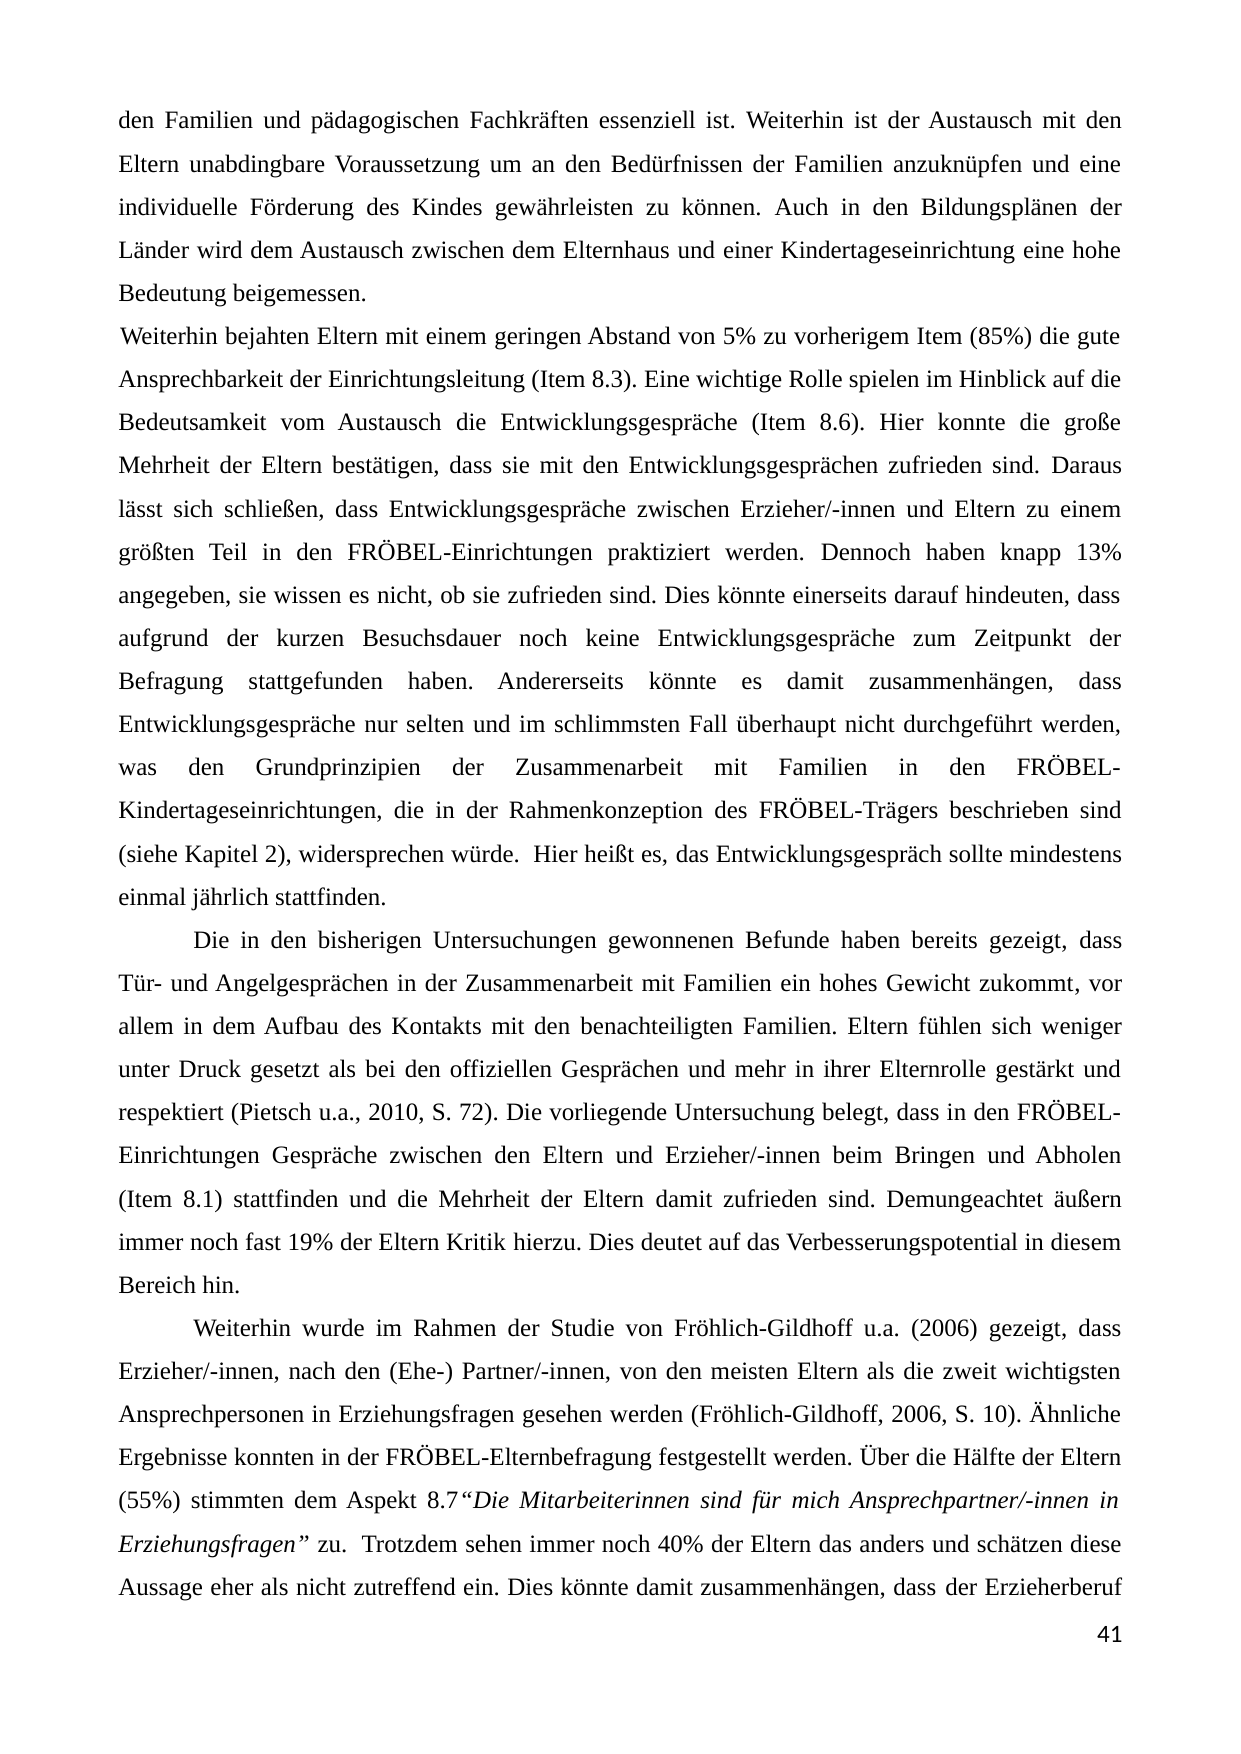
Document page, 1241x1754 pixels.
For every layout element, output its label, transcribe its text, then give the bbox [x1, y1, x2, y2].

text Weiterhin bejahten Eltern mit einem geringen Abstand von 5% zu vorherigem Item (85%) die gute Ansprechbarkeit der Einrichtungsleitung (Item 8.3). Eine wichtige Rolle spielen im Hinblick auf die Bedeutsamkeit vom Austausch die Entwicklungsgespräche (Item 8.6). Hier konnte die große Mehrheit der Eltern bestätigen, dass sie mit den Entwicklungsgesprächen zufrieden sind. Daraus lässt sich schließen, dass Entwicklungsgespräche zwischen Erzieher/-innen und Eltern zu einem größten Teil in den FRÖBEL-Einrichtungen praktiziert werden. Dennoch haben knapp 13% angegeben, sie wissen es nicht, ob sie zufrieden sind. Dies könnte einerseits darauf hindeuten, dass aufgrund der kurzen Besuchsdauer noch keine Entwicklungsgespräche zum Zeitpunkt der Befragung stattgefunden haben. Andererseits könnte es damit zusammenhängen, dass Entwicklungsgespräche nur selten und im schlimmsten Fall überhaupt nicht durchgeführt werden, was den Grundprinzipien der Zusammenarbeit mit Familien in den FRÖBEL-Kindertageseinrichtungen, die in der Rahmenkonzeption des FRÖBEL-Trägers beschrieben sind (siehe Kapitel 2), widersprechen würde. Hier heißt es, das Entwicklungsgespräch sollte mindestens einmal jährlich stattfinden. [118, 321, 1122, 911]
text Die in den bisherigen Untersuchungen gewonnenen Befunde haben bereits gezeigt, dass Tür- und Angelgesprächen in der Zusammenarbeit mit Familien ein hohes Gewicht zukommt, vor allem in dem Aufbau des Kontakts mit den benachteiligten Familien. Eltern fühlen sich weniger unter Druck gesetzt als bei den offiziellen Gesprächen und mehr in ihrer Elternrolle gestärkt und respektiert (Pietsch u.a., 2010, S. 72). Die vorliegende Untersuchung belegt, dass in den FRÖBEL-Einrichtungen Gespräche zwischen den Eltern und Erzieher/-innen beim Bringen und Abholen (Item 8.1) stattfinden und die Mehrheit der Eltern damit zufrieden sind. Demungeachtet äußern immer noch fast 19% der Eltern Kritik hierzu. Dies deutet auf das Verbesserungspotential in diesem Bereich hin. [118, 925, 1122, 1299]
text Weiterhin wurde im Rahmen der Studie von Fröhlich-Gildhoff u.a. (2006) gezeigt, dass Erzieher/-innen, nach den (Ehe-) Partner/-innen, von den meisten Eltern als die zweit wichtigsten Ansprechpersonen in Erziehungsfragen gesehen werden (Fröhlich-Gildhoff, 2006, S. 10). Ähnliche Ergebnisse konnten in der FRÖBEL-Elternbefragung festgestellt werden. Über die Hälfte der Eltern (55%) stimmten dem Aspekt 8.7“Die Mitarbeiterinnen sind für mich Ansprechpartner/-innen in Erziehungsfragen” zu. Trotzdem sehen immer noch 40% der Eltern das anders und schätzen diese Aussage eher als nicht zutreffend ein. Dies könnte damit zusammenhängen, dass der Erzieherberuf [118, 1313, 1122, 1601]
text den Familien und pädagogischen Fachkräften essenziell ist. Weiterhin ist der Austausch mit den Eltern unabdingbare Voraussetzung um an den Bedürfnissen der Familien anzuknüpfen und eine individuelle Förderung des Kindes gewährleisten zu können. Auch in den Bildungsplänen der Länder wird dem Austausch zwischen dem Elternhaus und einer Kindertageseinrichtung eine hohe Bedeutung beigemessen. [118, 106, 1122, 307]
